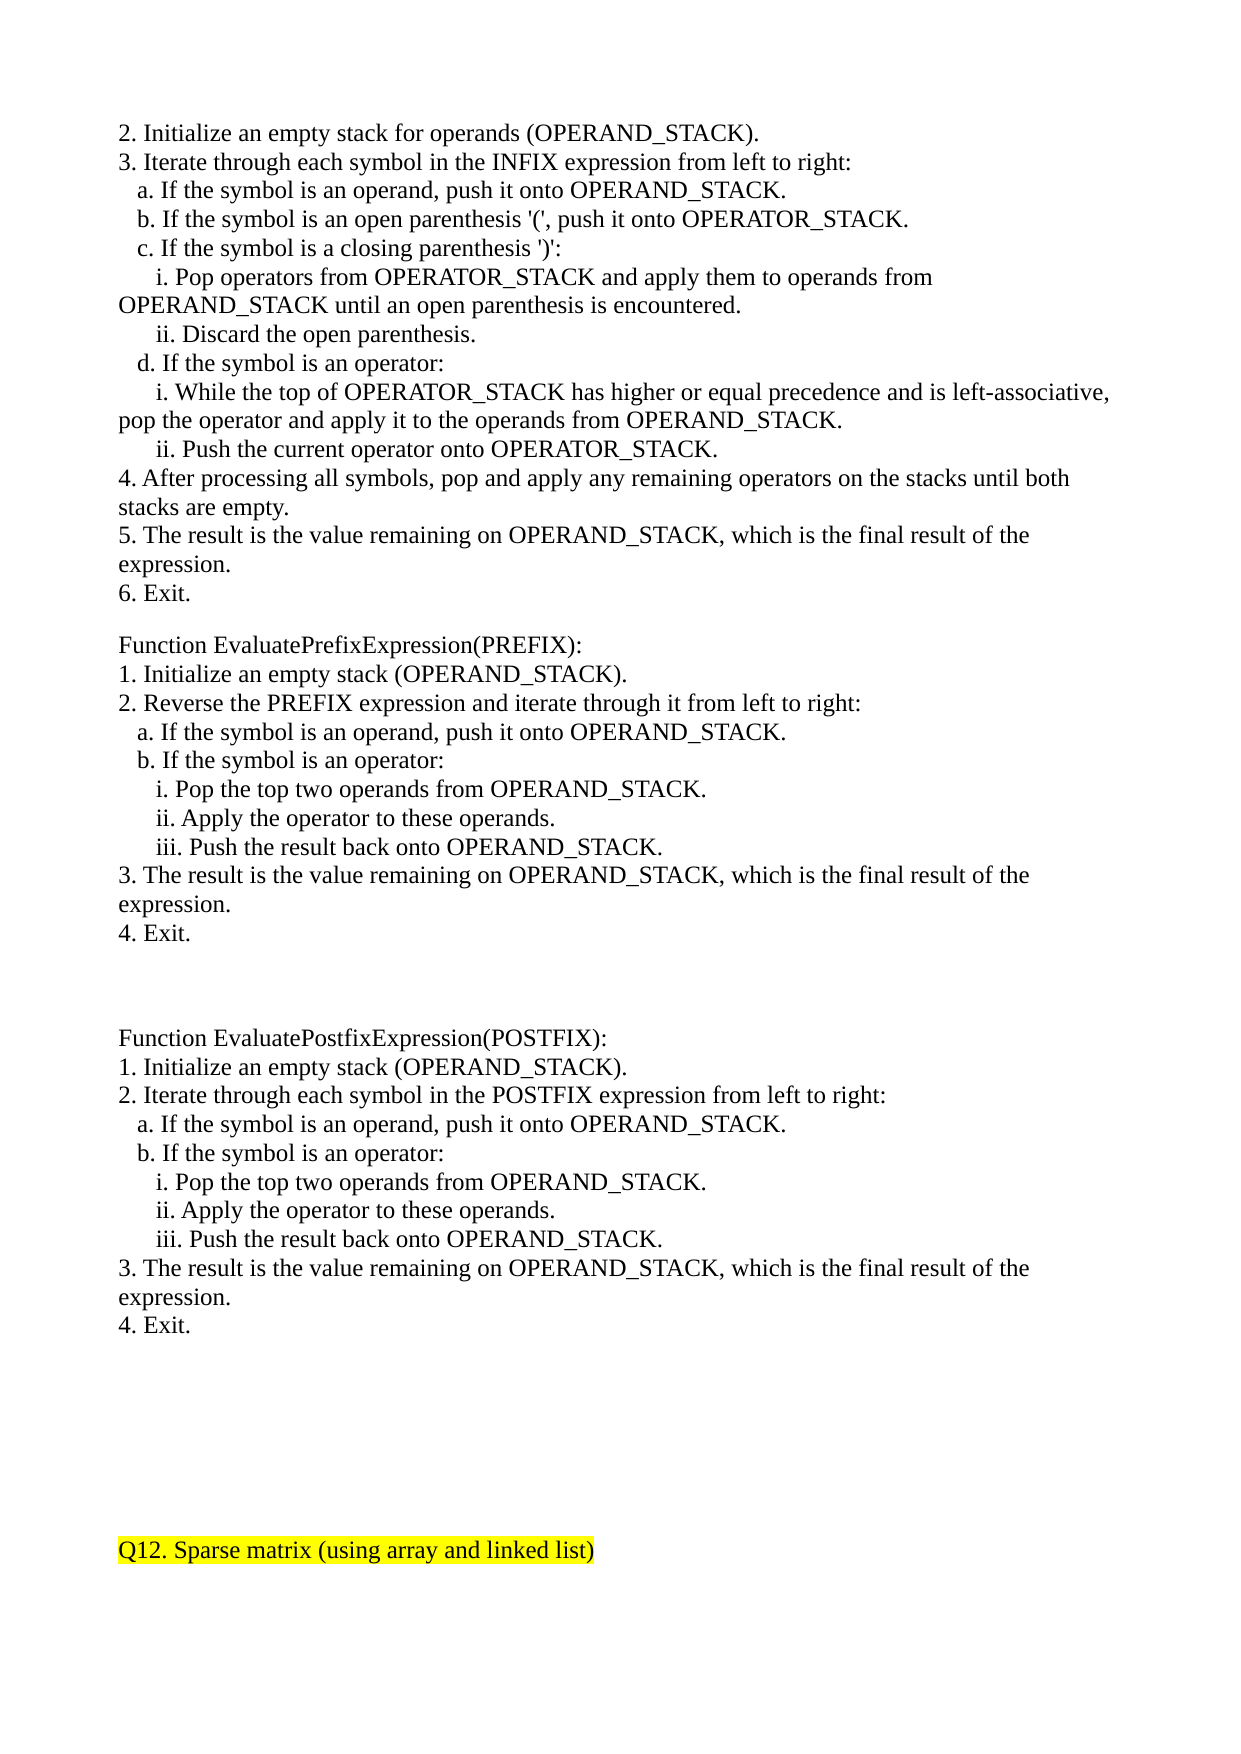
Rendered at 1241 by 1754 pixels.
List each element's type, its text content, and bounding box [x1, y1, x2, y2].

text Function EvaluatePrefixExpression(PREFIX): 1. Initialize an empty stack (OPERAND_STACK). 2. Reverse the PREFIX expression and iterate through it from left to right: a. If the symbol is an operand, push it onto OPERAND_STACK. b. If the symbol is an operator: i. Pop the top two operands from OPERAND_STACK. ii. Apply the operator to these operands. iii. Push the result back onto OPERAND_STACK. 3. The result is the value remaining on OPERAND_STACK, which is the final result of the expression. 4. Exit. [118, 631, 1122, 976]
text Function EvaluatePostfixExpression(POSTFIX): 1. Initialize an empty stack (OPERAND_STACK). 2. Iterate through each symbol in the POSTFIX expression from left to right: a. If the symbol is an operand, push it onto OPERAND_STACK. b. If the symbol is an operator: i. Pop the top two operands from OPERAND_STACK. ii. Apply the operator to these operands. iii. Push the result back onto OPERAND_STACK. 3. The result is the value remaining on OPERAND_STACK, which is the final result of the expression. 4. Exit. [118, 1023, 1122, 1368]
text Q12. Sparse matrix (using array and linked list) [118, 1536, 1122, 1564]
text 2. Initialize an empty stack for operands (OPERAND_STACK). 3. Iterate through each symbol in the INFIX expression from left to right: a. If the symbol is an operand, push it onto OPERAND_STACK. b. If the symbol is an open parenthesis '(', push it onto OPERATOR_STACK. c. If the symbol is a closing parenthesis ')': i. Pop operators from OPERATOR_STACK and apply them to operands from OPERAND_STACK until an open parenthesis is encountered. ii. Discard the open parenthesis. d. If the symbol is an operator: i. While the top of OPERATOR_STACK has higher or equal precedence and is left-associative, pop the operator and apply it to the operands from OPERAND_STACK. ii. Push the current operator onto OPERATOR_STACK. 4. After processing all symbols, pop and apply any remaining operators on the stacks until both stacks are empty. 5. The result is the value remaining on OPERAND_STACK, which is the final result of the expression. 6. Exit. [118, 118, 1122, 607]
